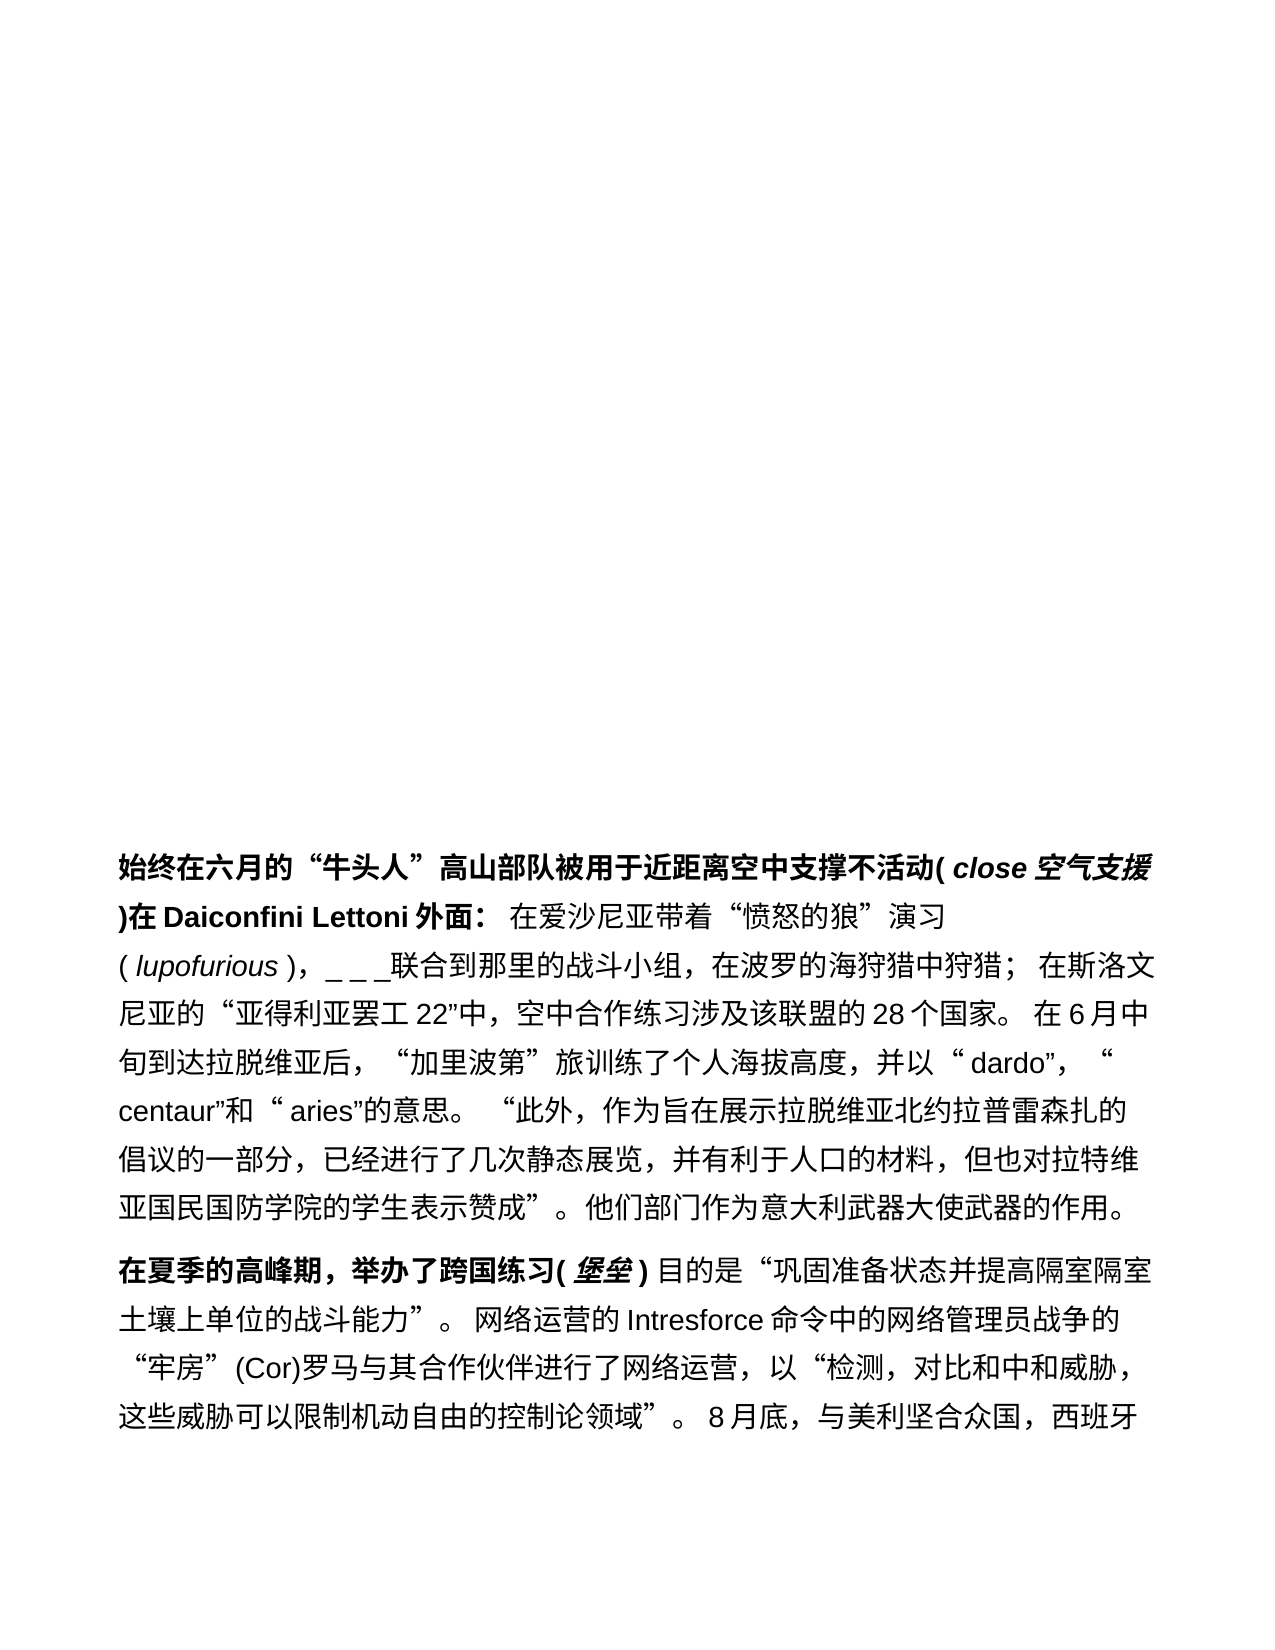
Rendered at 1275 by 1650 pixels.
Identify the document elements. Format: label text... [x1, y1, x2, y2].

text 始终在六月的“牛头人”高山部队被用于近距离空中支撑不活动( close空气支援 )在Daiconfini Lettoni外面： 在爱沙尼亚带着“愤怒的狼”演习( lupofurious )，_ _ _联合到那里的战斗小组，在波罗的海狩猎中狩猎； 在斯洛文尼亚的“亚得利亚罢工22”中，空中合作练习涉及该联盟的28个国家。 在6月中旬到达拉脱维亚后，“加里波第”旅训练了个人海拔高度，并以“ dardo”，“ centaur”和“ aries”的意思。 “此外，作为旨在展示拉脱维亚北约拉普雷森扎的倡议的一部分，已经进行了几次静态展览，并有利于人口的材料，但也对拉特维亚国民国防学院的学生表示赞成”。他们部门作为意大利武器大使武器的作用。 [118, 118, 1157, 1227]
text 在夏季的高峰期，举办了跨国练习( 堡垒 ) 目的是“巩固准备状态并提高隔室隔室土壤上单位的战斗能力”。 网络运营的Intresforce命令中的网络管理员战争的“牢房”(Cor)罗马与其合作伙伴进行了网络运营，以“检测，对比和中和威胁，这些威胁可以限制机动自由的控制论领域”。 8月底，与美利坚合众国，西班牙 [118, 1248, 1157, 1436]
